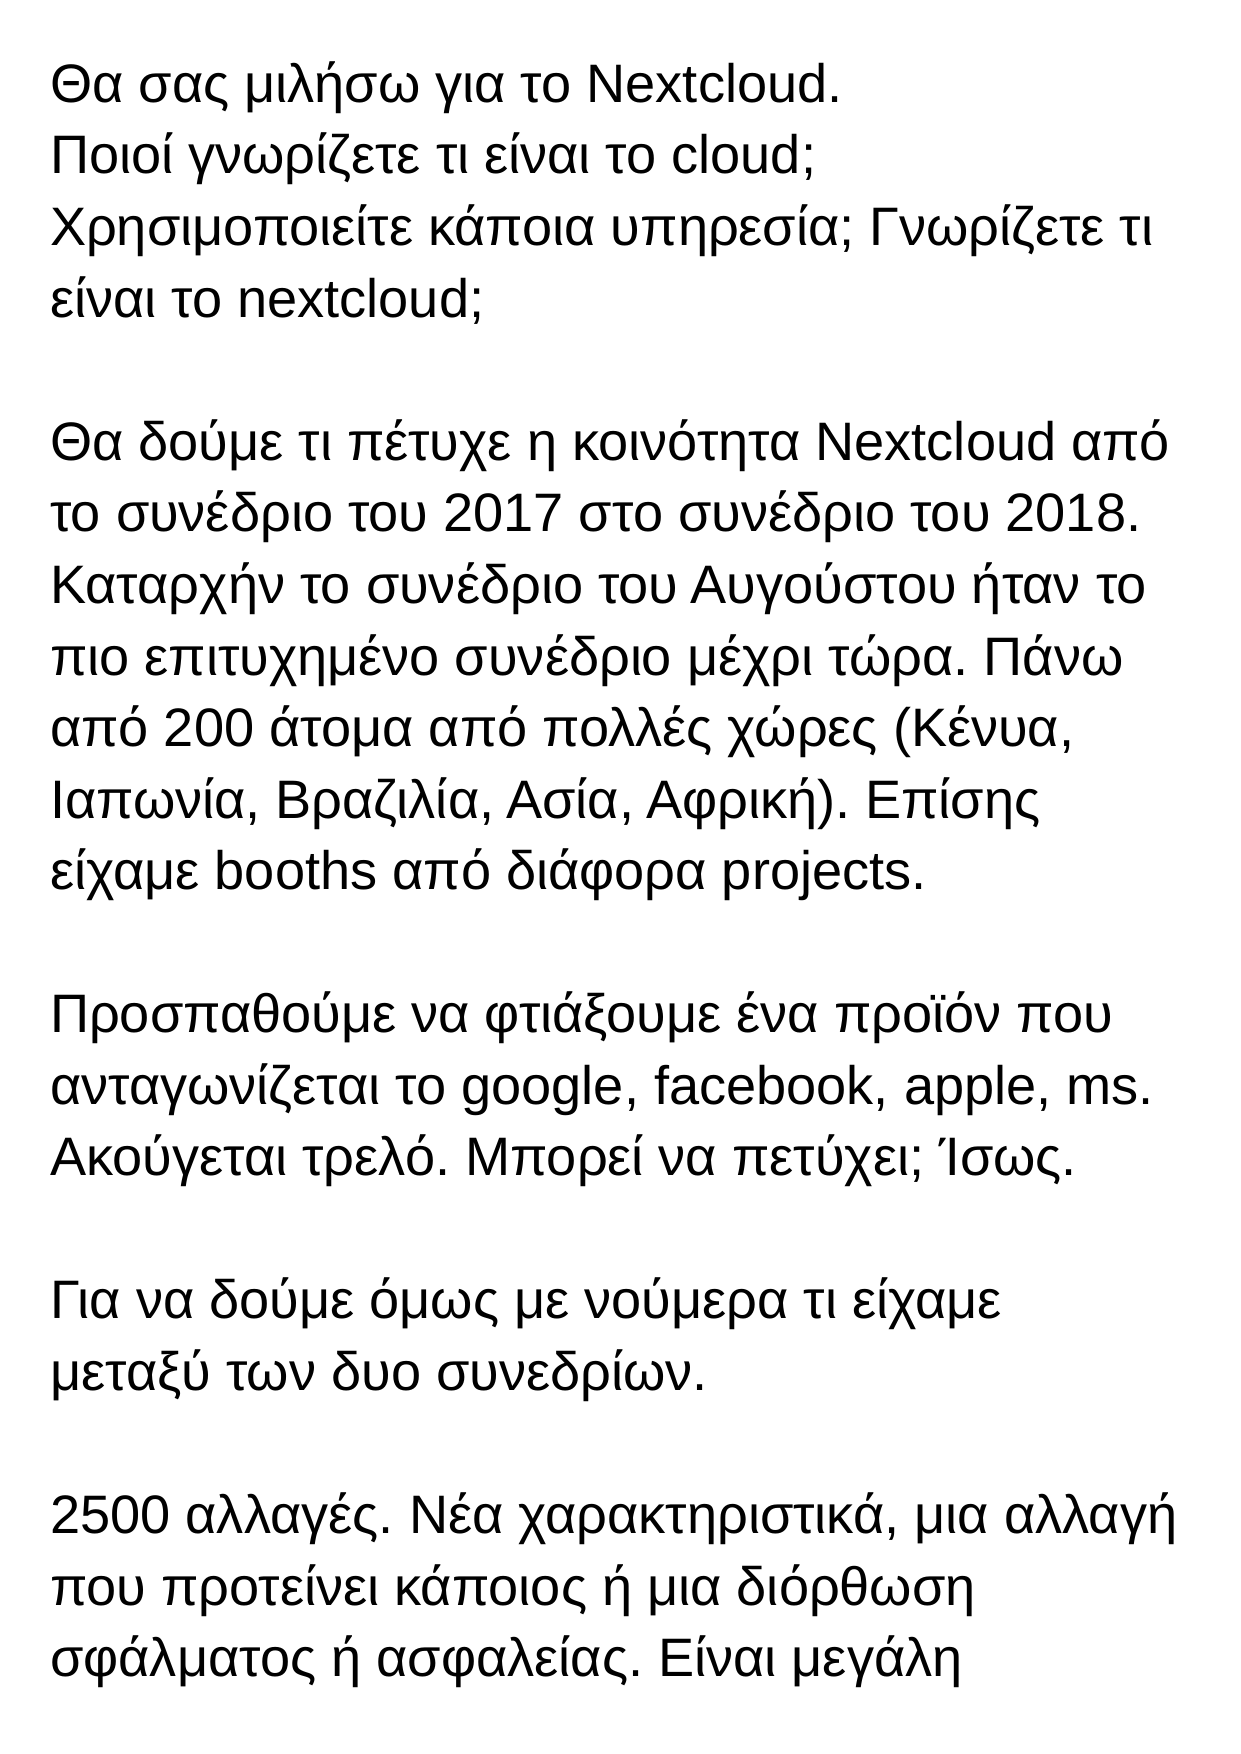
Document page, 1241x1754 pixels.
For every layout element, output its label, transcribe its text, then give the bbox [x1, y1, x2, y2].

text Ποιοί γνωρίζετε τι είναι το cloud; Χρησιμοποιείτε κάποια υπηρεσία; Γνωρίζετε τι είναι το nextcloud; [50, 123, 1178, 328]
text Θα σας μιλήσω για το Nextcloud. [50, 52, 1178, 114]
text 2500 αλλαγές. Νέα χαρακτηριστικά, μια αλλαγή που προτείνει κάποιος ή μια διόρθωση σφάλματος ή ασφαλείας. Είναι μεγάλη [50, 1483, 1178, 1688]
text Θα δούμε τι πέτυχε η κοινότητα Nextcloud από το συνέδριο του 2017 στο συνέδριο του 2018. Καταρχήν το συνέδριο του Αυγούστου ήταν το πιο επιτυχημένο συνέδριο μέχρι τώρα. Πάνω από 200 άτομα από πολλές χώρες (Κένυα, Ιαπωνία, Βραζιλία, Ασία, Αφρική). Επίσης είχαμε booths από διάφορα projects. [50, 409, 1178, 901]
text Για να δούμε όμως με νούμερα τι είχαμε μεταξύ των δυο συνεδρίων. [50, 1268, 1178, 1402]
text Προσπαθούμε να φτιάξουμε ένα προϊόν που ανταγωνίζεται το google, facebook, apple, ms. Ακούγεται τρελό. Μπορεί να πετύχει; Ίσως. [50, 982, 1178, 1187]
